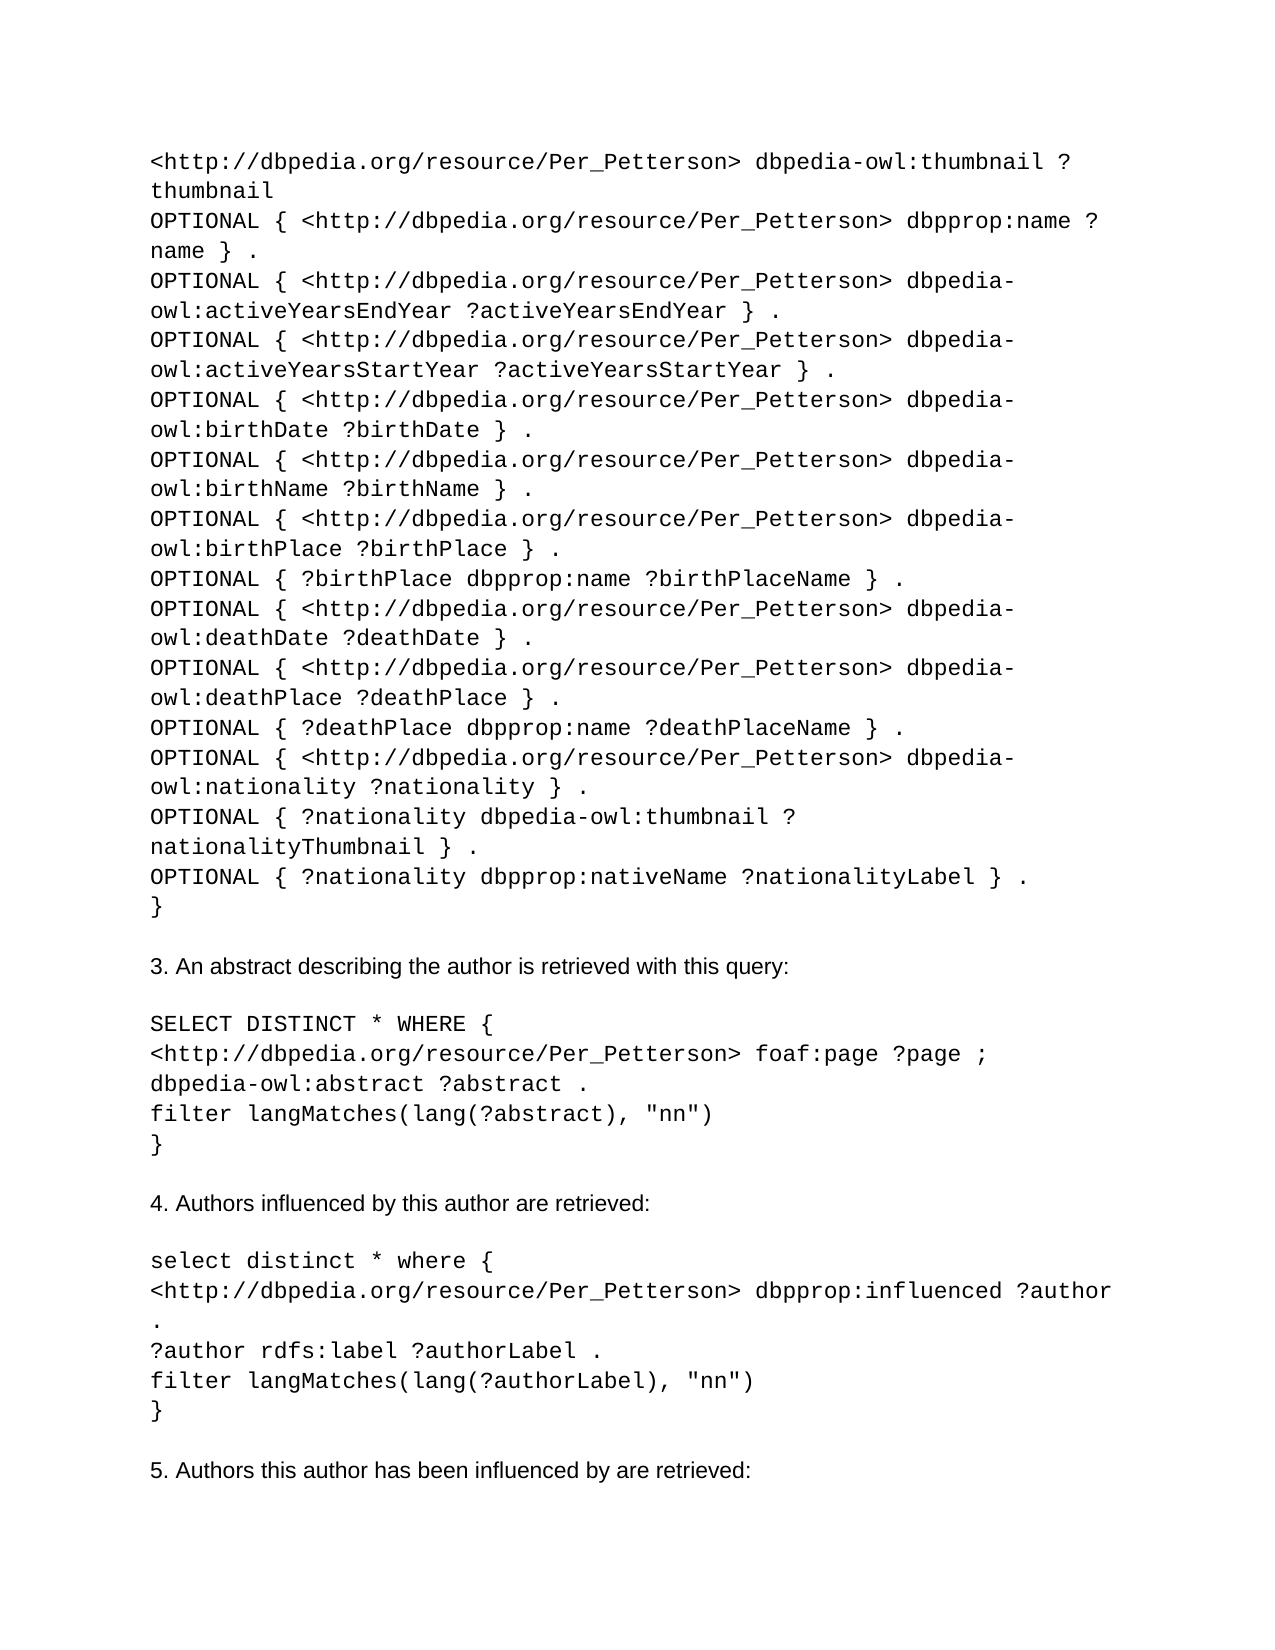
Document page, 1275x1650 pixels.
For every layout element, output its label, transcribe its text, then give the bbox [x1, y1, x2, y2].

text dbpedia-owl:abstract ?abstract . [150, 1072, 1125, 1098]
text OPTIONAL { <http://dbpedia.org/resource/Per_Petterson> dbpedia-owl:deathPlace ?deathPlace } . [150, 656, 1125, 712]
text OPTIONAL { <http://dbpedia.org/resource/Per_Petterson> dbpedia-owl:birthPlace ?birthPlace } . [150, 507, 1125, 563]
text filter langMatches(lang(?abstract), "nn") [150, 1102, 1125, 1128]
text OPTIONAL { <http://dbpedia.org/resource/Per_Petterson> dbpedia-owl:nationality ?nationality } . [150, 746, 1125, 802]
text <http://dbpedia.org/resource/Per_Petterson> foaf:page ?page ; [150, 1042, 1125, 1068]
text <http://dbpedia.org/resource/Per_Petterson> dbpprop:influenced ?author . [150, 1279, 1125, 1335]
text OPTIONAL { ?nationality dbpprop:nativeName ?nationalityLabel } . [150, 865, 1125, 891]
text OPTIONAL { <http://dbpedia.org/resource/Per_Petterson> dbpedia-owl:deathDate ?deathDate } . [150, 597, 1125, 653]
text 4. Authors influenced by this author are retrieved: [150, 1191, 1125, 1217]
text filter langMatches(lang(?authorLabel), "nn") [150, 1369, 1125, 1395]
text OPTIONAL { <http://dbpedia.org/resource/Per_Petterson> dbpedia-owl:activeYearsEndYear ?activeYearsEndYear } . [150, 269, 1125, 325]
text } [150, 1132, 1125, 1158]
text 5. Authors this author has been influenced by are retrieved: [150, 1458, 1125, 1483]
text OPTIONAL { ?birthPlace dbpprop:name ?birthPlaceName } . [150, 567, 1125, 593]
text OPTIONAL { <http://dbpedia.org/resource/Per_Petterson> dbpedia-owl:birthDate ?birthDate } . [150, 388, 1125, 444]
text ?author rdfs:label ?authorLabel . [150, 1339, 1125, 1365]
text OPTIONAL { <http://dbpedia.org/resource/Per_Petterson> dbpedia-owl:activeYearsStartYear ?activeYearsStartYear } . [150, 329, 1125, 384]
text } [150, 895, 1125, 921]
text SELECT DISTINCT * WHERE { [150, 1013, 1125, 1039]
text OPTIONAL { ?deathPlace dbpprop:name ?deathPlaceName } . [150, 716, 1125, 742]
text OPTIONAL { <http://dbpedia.org/resource/Per_Petterson> dbpedia-owl:birthName ?birthName } . [150, 448, 1125, 504]
text <http://dbpedia.org/resource/Per_Petterson> dbpedia-owl:thumbnail ?thumbnail [150, 150, 1125, 206]
text OPTIONAL { ?nationality dbpedia-owl:thumbnail ?nationalityThumbnail } . [150, 805, 1125, 861]
text } [150, 1399, 1125, 1425]
text OPTIONAL { <http://dbpedia.org/resource/Per_Petterson> dbpprop:name ?name } . [150, 209, 1125, 265]
text select distinct * where { [150, 1250, 1125, 1276]
text 3. An abstract describing the author is retrieved with this query: [150, 954, 1125, 979]
